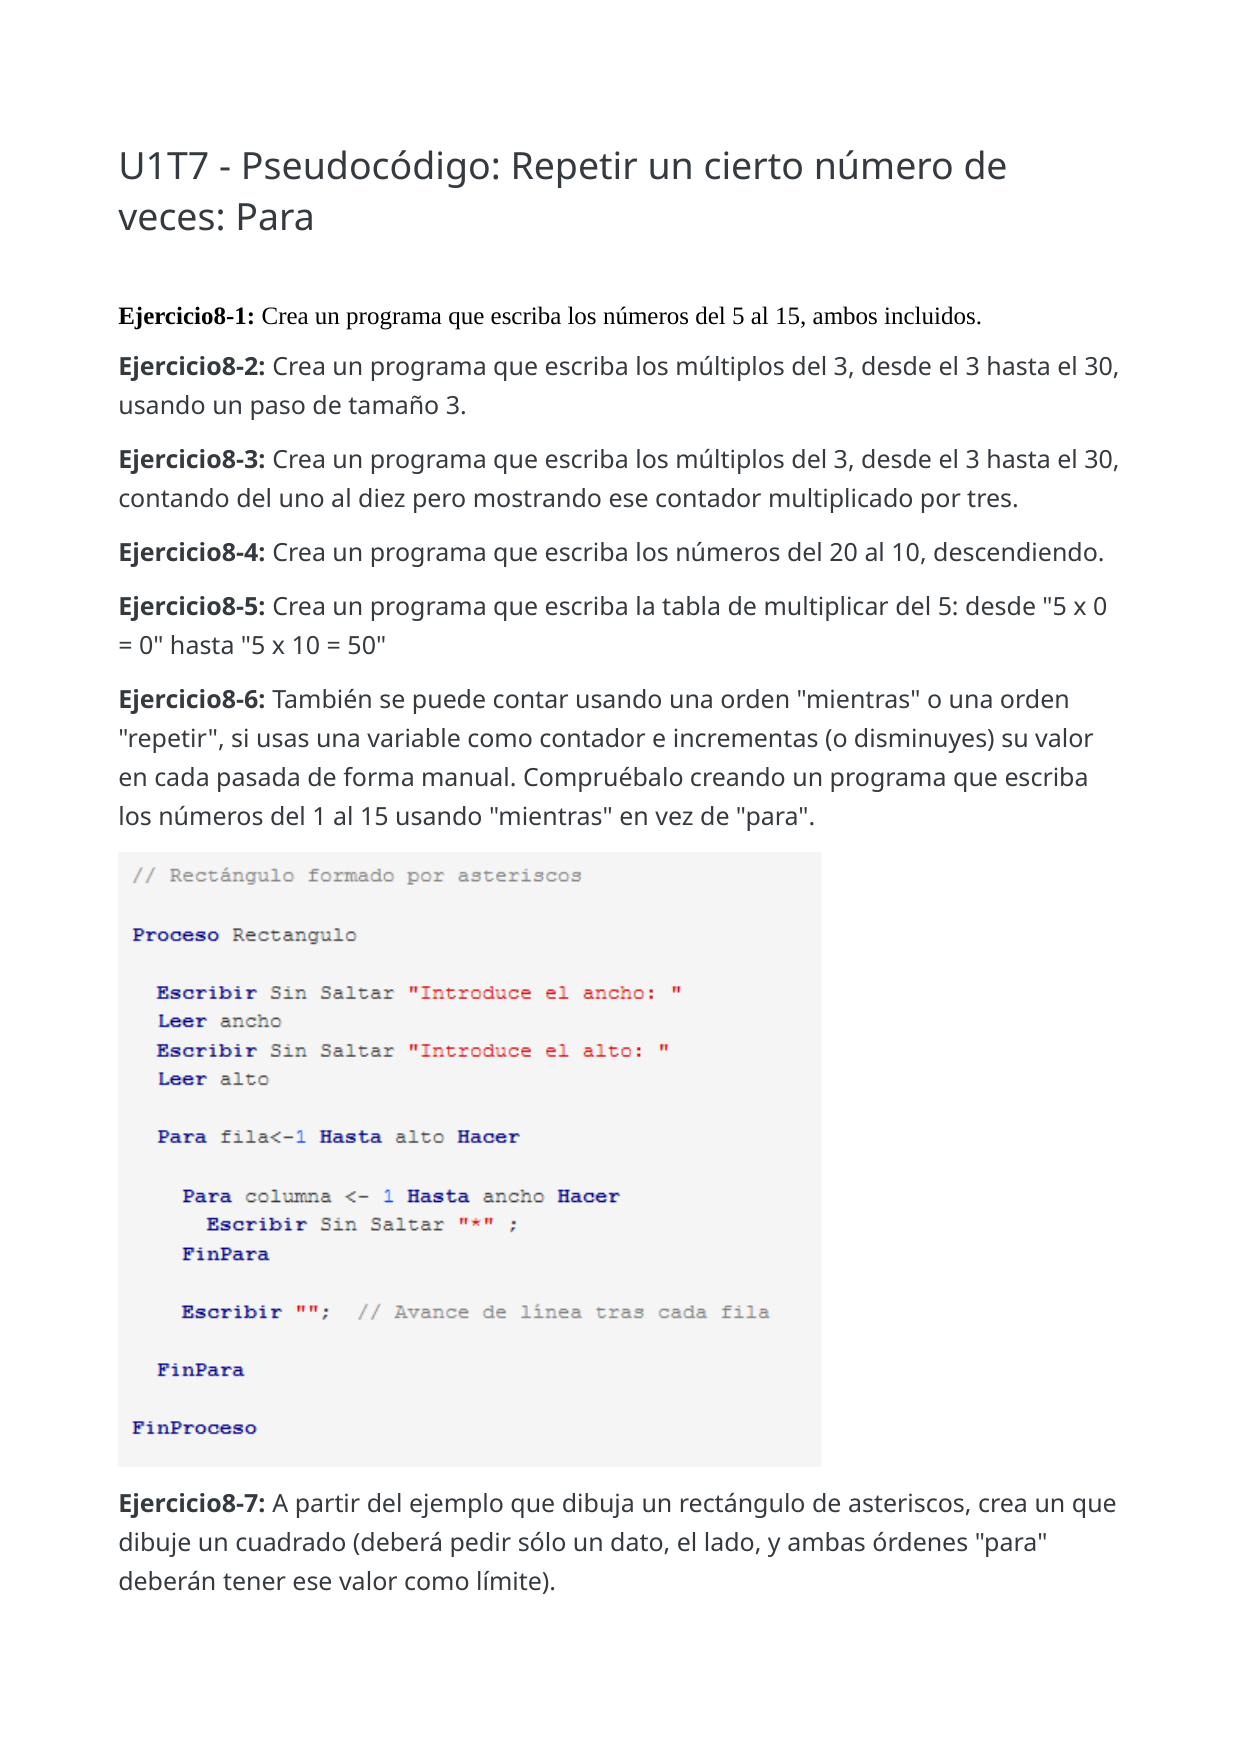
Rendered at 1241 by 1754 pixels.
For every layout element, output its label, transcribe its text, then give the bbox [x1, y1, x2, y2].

text Ejercicio8-4: Crea un programa que escriba los números del 20 al 10, descendiendo. [118, 534, 1122, 569]
text Ejercicio8-3: Crea un programa que escriba los múltiplos del 3, desde el 3 hasta el 30, contando del uno al diez pero mostrando ese contador multiplicado por tres. [118, 442, 1122, 515]
text Ejercicio8-6: También se puede contar usando una orden "mientras" o una orden "repetir", si usas una variable como contador e incrementas (o disminuyes) su valor en cada pasada de forma manual. Compruébalo creando un programa que escriba los números del 1 al 15 usando "mientras" en vez de "para". [118, 681, 1122, 833]
subtitle U1T7 - Pseudocódigo: Repetir un cierto número de veces: Para [118, 139, 1122, 241]
picture [118, 852, 822, 1467]
text Ejercicio8-5: Crea un programa que escriba la tabla de multiplicar del 5: desde "5 x 0 = 0" hasta "5 x 10 = 50" [118, 588, 1122, 662]
text Ejercicio8-2: Crea un programa que escriba los múltiplos del 3, desde el 3 hasta el 30, usando un paso de tamaño 3. [118, 349, 1122, 422]
text Ejercicio8-1: Crea un programa que escriba los números del 5 al 15, ambos incluidos. [118, 301, 1122, 330]
text Ejercicio8-7: A partir del ejemplo que dibuja un rectángulo de asteriscos, crea un que dibuje un cuadrado (deberá pedir sólo un dato, el lado, y ambas órdenes "para" deberán tener ese valor como límite). [118, 1485, 1122, 1598]
